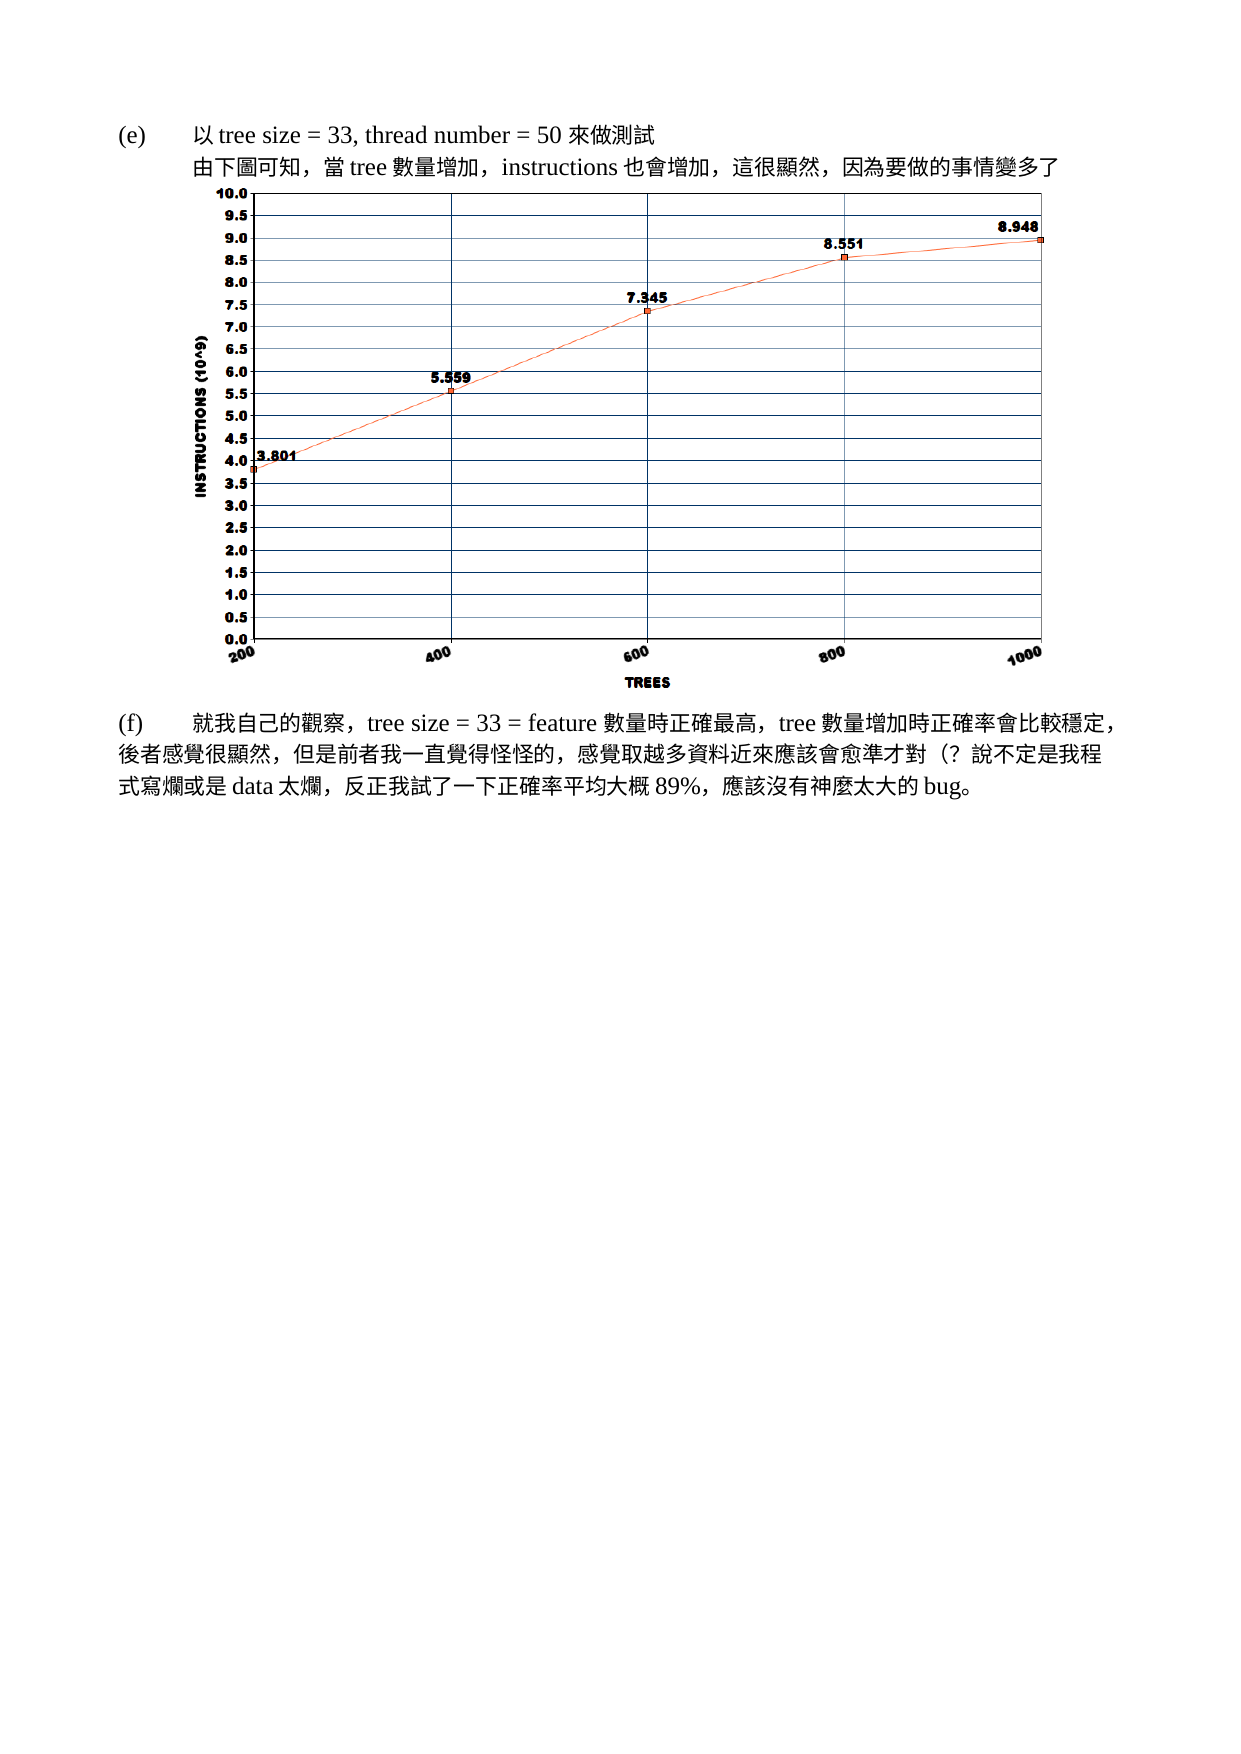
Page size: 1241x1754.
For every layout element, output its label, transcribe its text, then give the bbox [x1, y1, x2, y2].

text 由下圖可知，當tree數量增加，instructions也會增加，這很顯然，因為要做的事情變多了 [118, 150, 1122, 181]
picture [185, 181, 1055, 706]
text (e)­ 以tree size = 33, thread number = 50 來做測試 [118, 118, 1122, 150]
text (f) 就我自己的觀察，tree size = 33 = feature 數量時正確最高，tree數量增加時正確率會比較穩定，後者感覺很顯然，但是前者我一直覺得怪怪的，感覺取越多資料近來應該會愈準才對（？說不定是我程式寫爛或是data太爛，反正我試了一下正確率平均大概89%，應該沒有神麼太大的bug。 [118, 181, 1122, 801]
